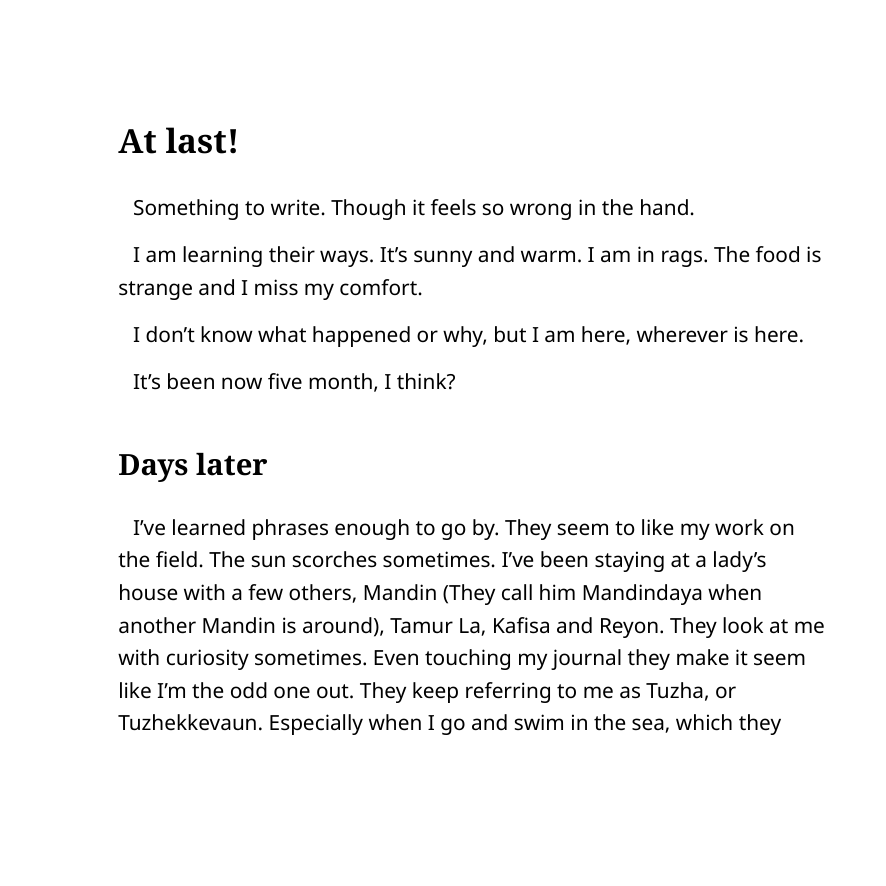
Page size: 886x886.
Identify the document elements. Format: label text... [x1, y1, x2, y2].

text It’s been now five month, I think? [118, 367, 827, 396]
text I am learning their ways. It’s sunny and warm. I am in rags. The food is strange and I miss my comfort. [118, 240, 827, 301]
subtitle Days later [118, 444, 827, 483]
text I’ve learned phrases enough to go by. They seem to like my work on the field. The sun scorches sometimes. I’ve been staying at a lady’s house with a few others, Mandin (They call him Mandindaya when another Mandin is around), Tamur La, Kafisa and Reyon. They look at me with curiosity sometimes. Even touching my journal they make it seem like I’m the odd one out. They keep referring to me as Tuzha, or Tuzhekkevaun. Especially when I go and swim in the sea, which they [118, 513, 827, 737]
text Something to write. Though it feels so wrong in the hand. [118, 193, 827, 221]
text I don’t know what happened or why, but I am here, wherever is here. [118, 320, 827, 348]
subtitle At last! [118, 118, 827, 163]
